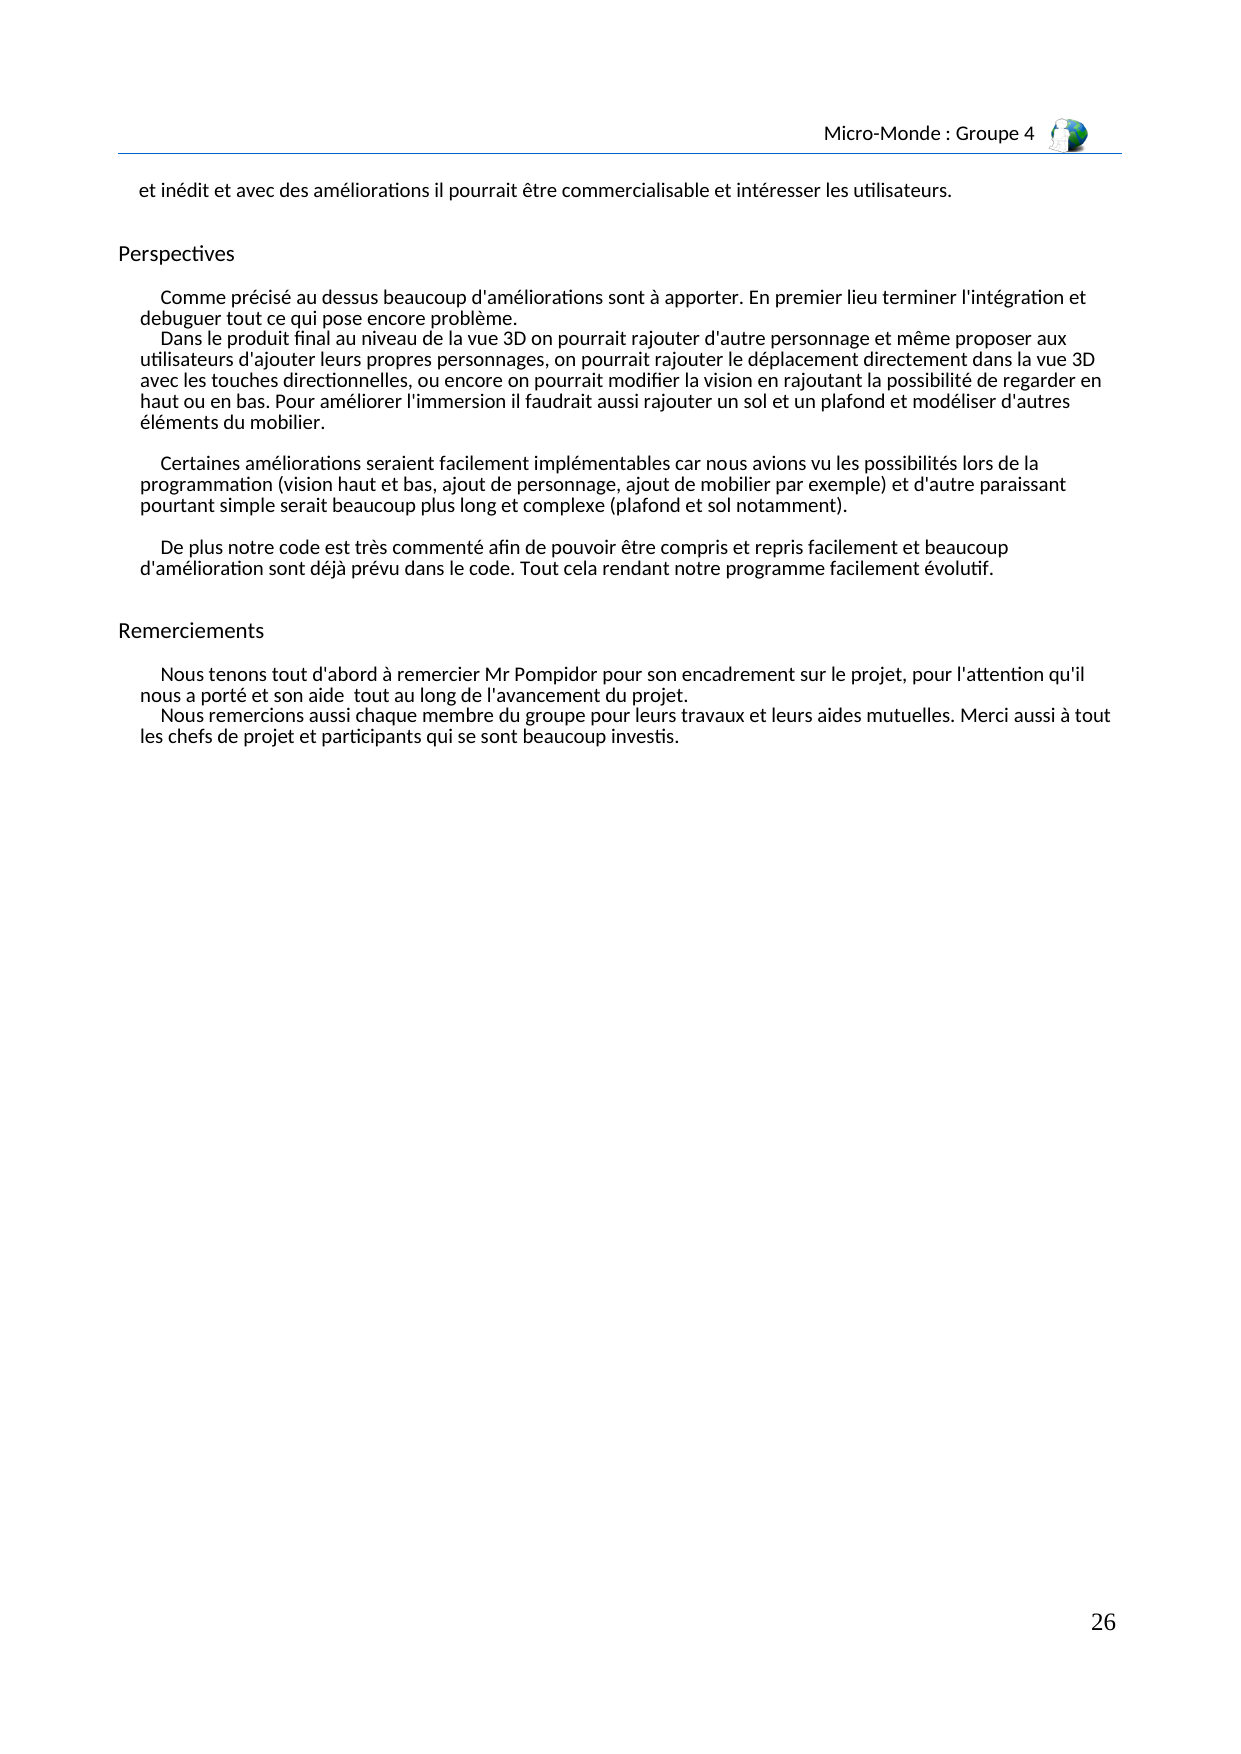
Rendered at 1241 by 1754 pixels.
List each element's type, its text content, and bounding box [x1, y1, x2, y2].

text Comme précisé au dessus beaucoup d'améliorations sont à apporter. En premier lieu terminer l'intégration et debuguer tout ce qui pose encore problème. [140, 288, 1122, 330]
text Remerciements [118, 622, 1122, 645]
text Perspectives [118, 245, 1122, 268]
text Nous tenons tout d'abord à remercier Mr Pompidor pour son encadrement sur le projet, pour l'attention qu'il nous a porté et son aide tout au long de l'avancement du projet. [140, 666, 1122, 707]
text Certaines améliorations seraient facilement implémentables car nous avions vu les possibilités lors de la programmation (vision haut et bas, ajout de personnage, ajout de mobilier par exemple) et d'autre paraissant pourtant simple serait beaucoup plus long et complexe (plafond et sol notamment). [140, 455, 1122, 518]
text et inédit et avec des améliorations il pourrait être commercialisable et intéresser les utilisateurs. [138, 182, 1122, 203]
picture [1047, 118, 1091, 153]
text Dans le produit final au niveau de la vue 3D on pourrait rajouter d'autre personnage et même proposer aux utilisateurs d'ajouter leurs propres personnages, on pourrait rajouter le déplacement directement dans la vue 3D avec les touches directionnelles, ou encore on pourrait modifier la vision en rajoutant la possibilité de regarder en haut ou en bas. Pour améliorer l'immersion il faudrait aussi rajouter un sol et un plafond et modéliser d'autres éléments du mobilier. [140, 330, 1122, 434]
text Nous remercions aussi chaque membre du groupe pour leurs travaux et leurs aides mutuelles. Merci aussi à tout les chefs de projet et participants qui se sont beaucoup investis. [140, 707, 1122, 749]
text De plus notre code est très commenté afin de pouvoir être compris et repris facilement et beaucoup d'amélioration sont déjà prévu dans le code. Tout cela rendant notre programme facilement évolutif. [140, 538, 1122, 580]
